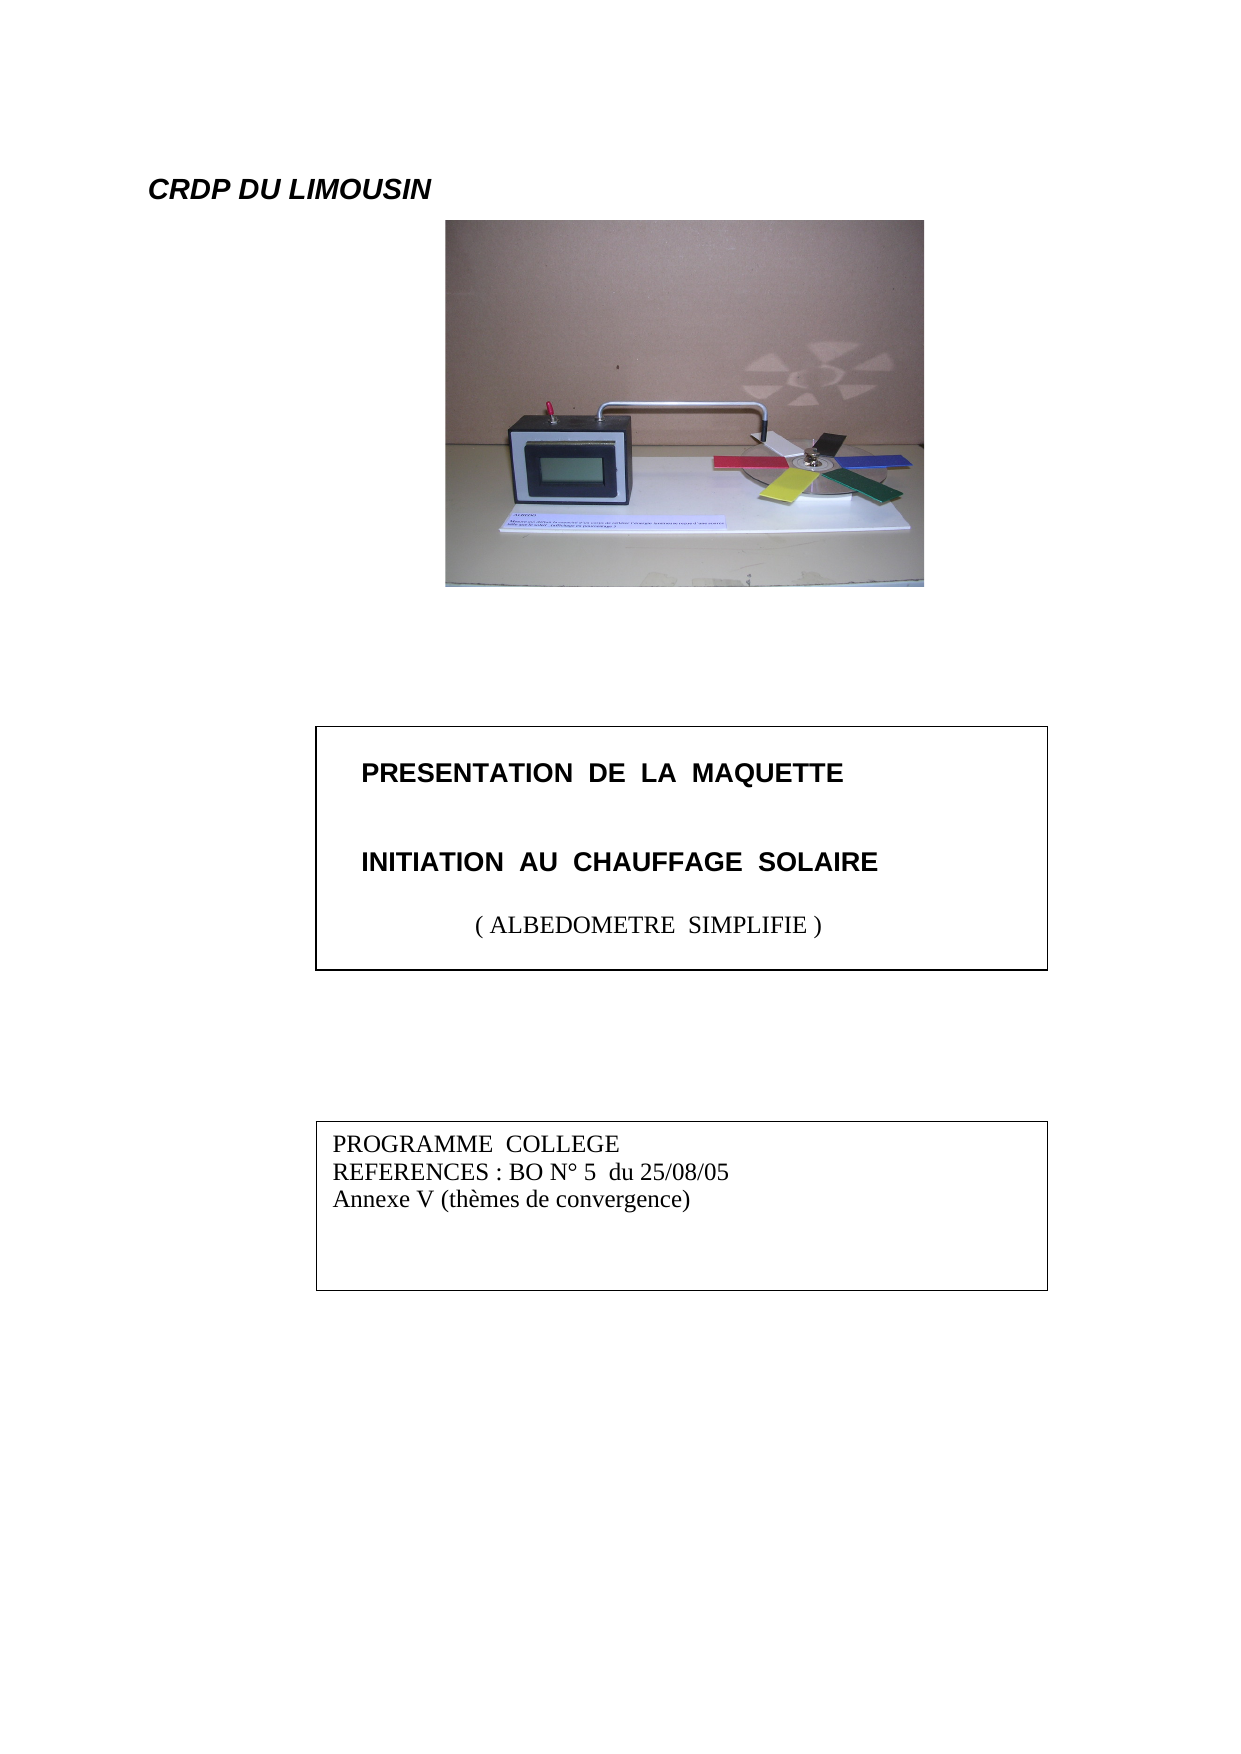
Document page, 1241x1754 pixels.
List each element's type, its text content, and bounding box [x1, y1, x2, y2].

text Annexe V (thèmes de convergence) [332, 1185, 1032, 1213]
picture [445, 220, 925, 587]
text REFERENCES : BO N° 5 du 25/08/05 [332, 1158, 1032, 1185]
text PROGRAMME COLLEGE [332, 1130, 1032, 1158]
subtitle CRDP DU LIMOUSIN [148, 173, 919, 205]
